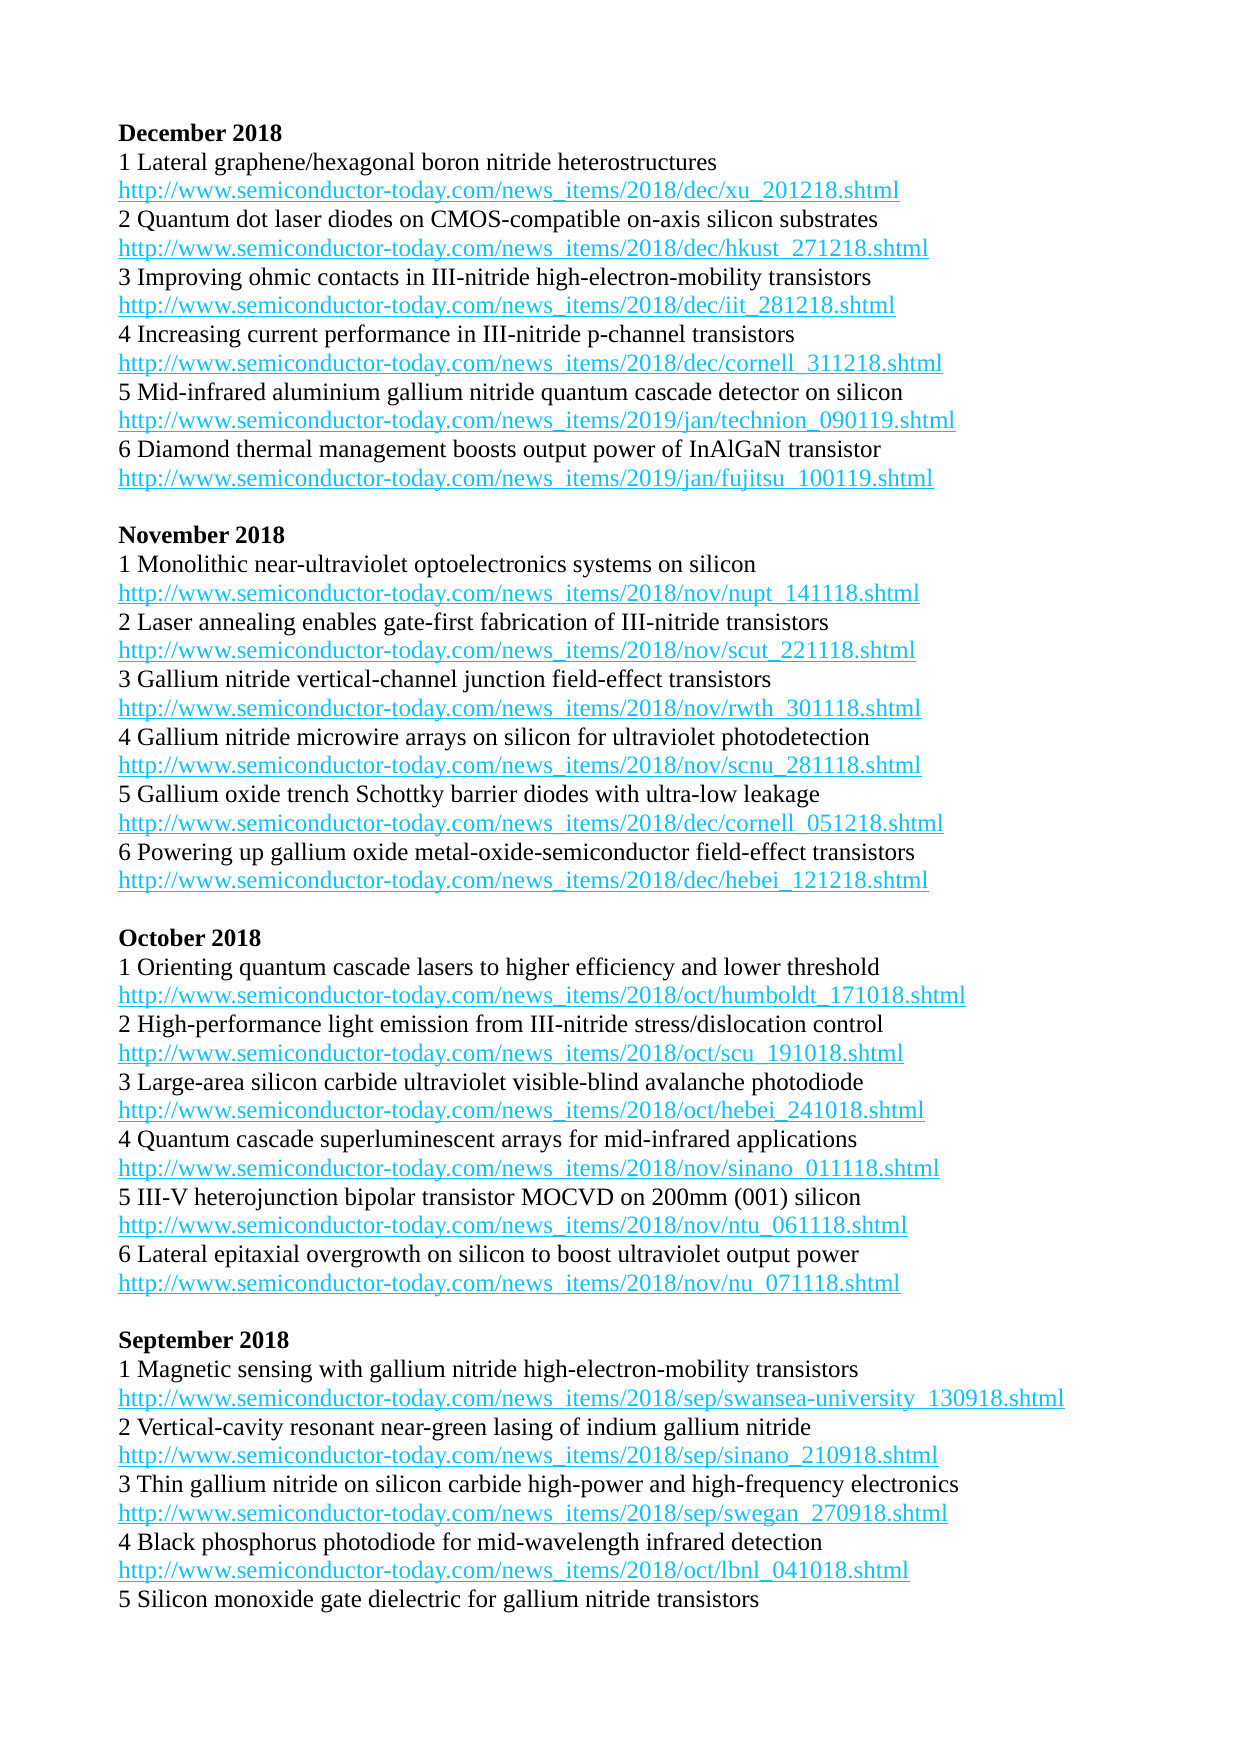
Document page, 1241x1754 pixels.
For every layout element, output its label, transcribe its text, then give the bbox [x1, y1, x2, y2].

text October 2018 [118, 923, 1122, 952]
text 4 Increasing current performance in III-nitride p-channel transistors [118, 319, 1122, 348]
text http://www.semiconductor-today.com/news_items/2018/dec/cornell_311218.shtml [118, 348, 1122, 377]
text http://www.semiconductor-today.com/news_items/2018/sep/swegan_270918.shtml [118, 1498, 1122, 1527]
text 5 Mid-infrared aluminium gallium nitride quantum cascade detector on silicon [118, 377, 1122, 406]
text 3 Thin gallium nitride on silicon carbide high-power and high-frequency electronics [118, 1469, 1122, 1498]
text 5 Gallium oxide trench Schottky barrier diodes with ultra-low leakage [118, 779, 1122, 808]
text http://www.semiconductor-today.com/news_items/2018/dec/hebei_121218.shtml [118, 866, 1122, 894]
text http://www.semiconductor-today.com/news_items/2018/nov/scut_221118.shtml [118, 636, 1122, 664]
text 2 Quantum dot laser diodes on CMOS-compatible on-axis silicon substrates [118, 204, 1122, 233]
text http://www.semiconductor-today.com/news_items/2018/oct/lbnl_041018.shtml [118, 1556, 1122, 1584]
text 3 Improving ohmic contacts in III-nitride high-electron-mobility transistors [118, 262, 1122, 291]
text 6 Diamond thermal management boosts output power of InAlGaN transistor [118, 434, 1122, 463]
text http://www.semiconductor-today.com/news_items/2018/nov/nupt_141118.shtml [118, 578, 1122, 607]
text http://www.semiconductor-today.com/news_items/2018/dec/iit_281218.shtml [118, 291, 1122, 319]
text 1 Magnetic sensing with gallium nitride high-electron-mobility transistors [118, 1354, 1122, 1383]
text 2 High-performance light emission from III-nitride stress/dislocation control [118, 1009, 1122, 1038]
text http://www.semiconductor-today.com/news_items/2018/nov/rwth_301118.shtml [118, 693, 1122, 722]
text http://www.semiconductor-today.com/news_items/2018/nov/scnu_281118.shtml [118, 751, 1122, 779]
text 5 Silicon monoxide gate dielectric for gallium nitride transistors [118, 1584, 1122, 1613]
text http://www.semiconductor-today.com/news_items/2018/sep/sinano_210918.shtml [118, 1441, 1122, 1469]
text http://www.semiconductor-today.com/news_items/2018/dec/hkust_271218.shtml [118, 233, 1122, 262]
text 2 Laser annealing enables gate-first fabrication of III-nitride transistors [118, 607, 1122, 636]
text 1 Monolithic near-ultraviolet optoelectronics systems on silicon [118, 549, 1122, 578]
text http://www.semiconductor-today.com/news_items/2018/dec/cornell_051218.shtml [118, 808, 1122, 837]
text http://www.semiconductor-today.com/news_items/2019/jan/technion_090119.shtml [118, 406, 1122, 434]
text http://www.semiconductor-today.com/news_items/2018/oct/humboldt_171018.shtml [118, 981, 1122, 1009]
text 2 Vertical-cavity resonant near-green lasing of indium gallium nitride [118, 1412, 1122, 1441]
text 4 Quantum cascade superluminescent arrays for mid-infrared applications [118, 1124, 1122, 1153]
text http://www.semiconductor-today.com/news_items/2018/dec/xu_201218.shtml [118, 176, 1122, 204]
text http://www.semiconductor-today.com/news_items/2018/nov/sinano_011118.shtml [118, 1153, 1122, 1182]
text November 2018 [118, 521, 1122, 549]
text http://www.semiconductor-today.com/news_items/2018/oct/scu_191018.shtml [118, 1038, 1122, 1067]
text 3 Large-area silicon carbide ultraviolet visible-blind avalanche photodiode [118, 1067, 1122, 1096]
text http://www.semiconductor-today.com/news_items/2019/jan/fujitsu_100119.shtml [118, 463, 1122, 492]
text 1 Orienting quantum cascade lasers to higher efficiency and lower threshold [118, 952, 1122, 981]
text September 2018 [118, 1326, 1122, 1354]
text http://www.semiconductor-today.com/news_items/2018/oct/hebei_241018.shtml [118, 1096, 1122, 1124]
text 3 Gallium nitride vertical-channel junction field-effect transistors [118, 664, 1122, 693]
text http://www.semiconductor-today.com/news_items/2018/nov/nu_071118.shtml [118, 1268, 1122, 1297]
text 6 Powering up gallium oxide metal-oxide-semiconductor field-effect transistors [118, 837, 1122, 866]
text December 2018 [118, 118, 1122, 147]
text 1 Lateral graphene/hexagonal boron nitride heterostructures [118, 147, 1122, 176]
text 5 III-V heterojunction bipolar transistor MOCVD on 200mm (001) silicon [118, 1182, 1122, 1211]
text 4 Gallium nitride microwire arrays on silicon for ultraviolet photodetection [118, 722, 1122, 751]
text http://www.semiconductor-today.com/news_items/2018/sep/swansea-university_130918.shtml [118, 1383, 1122, 1412]
text 4 Black phosphorus photodiode for mid-wavelength infrared detection [118, 1527, 1122, 1556]
text http://www.semiconductor-today.com/news_items/2018/nov/ntu_061118.shtml [118, 1211, 1122, 1239]
text 6 Lateral epitaxial overgrowth on silicon to boost ultraviolet output power [118, 1239, 1122, 1268]
